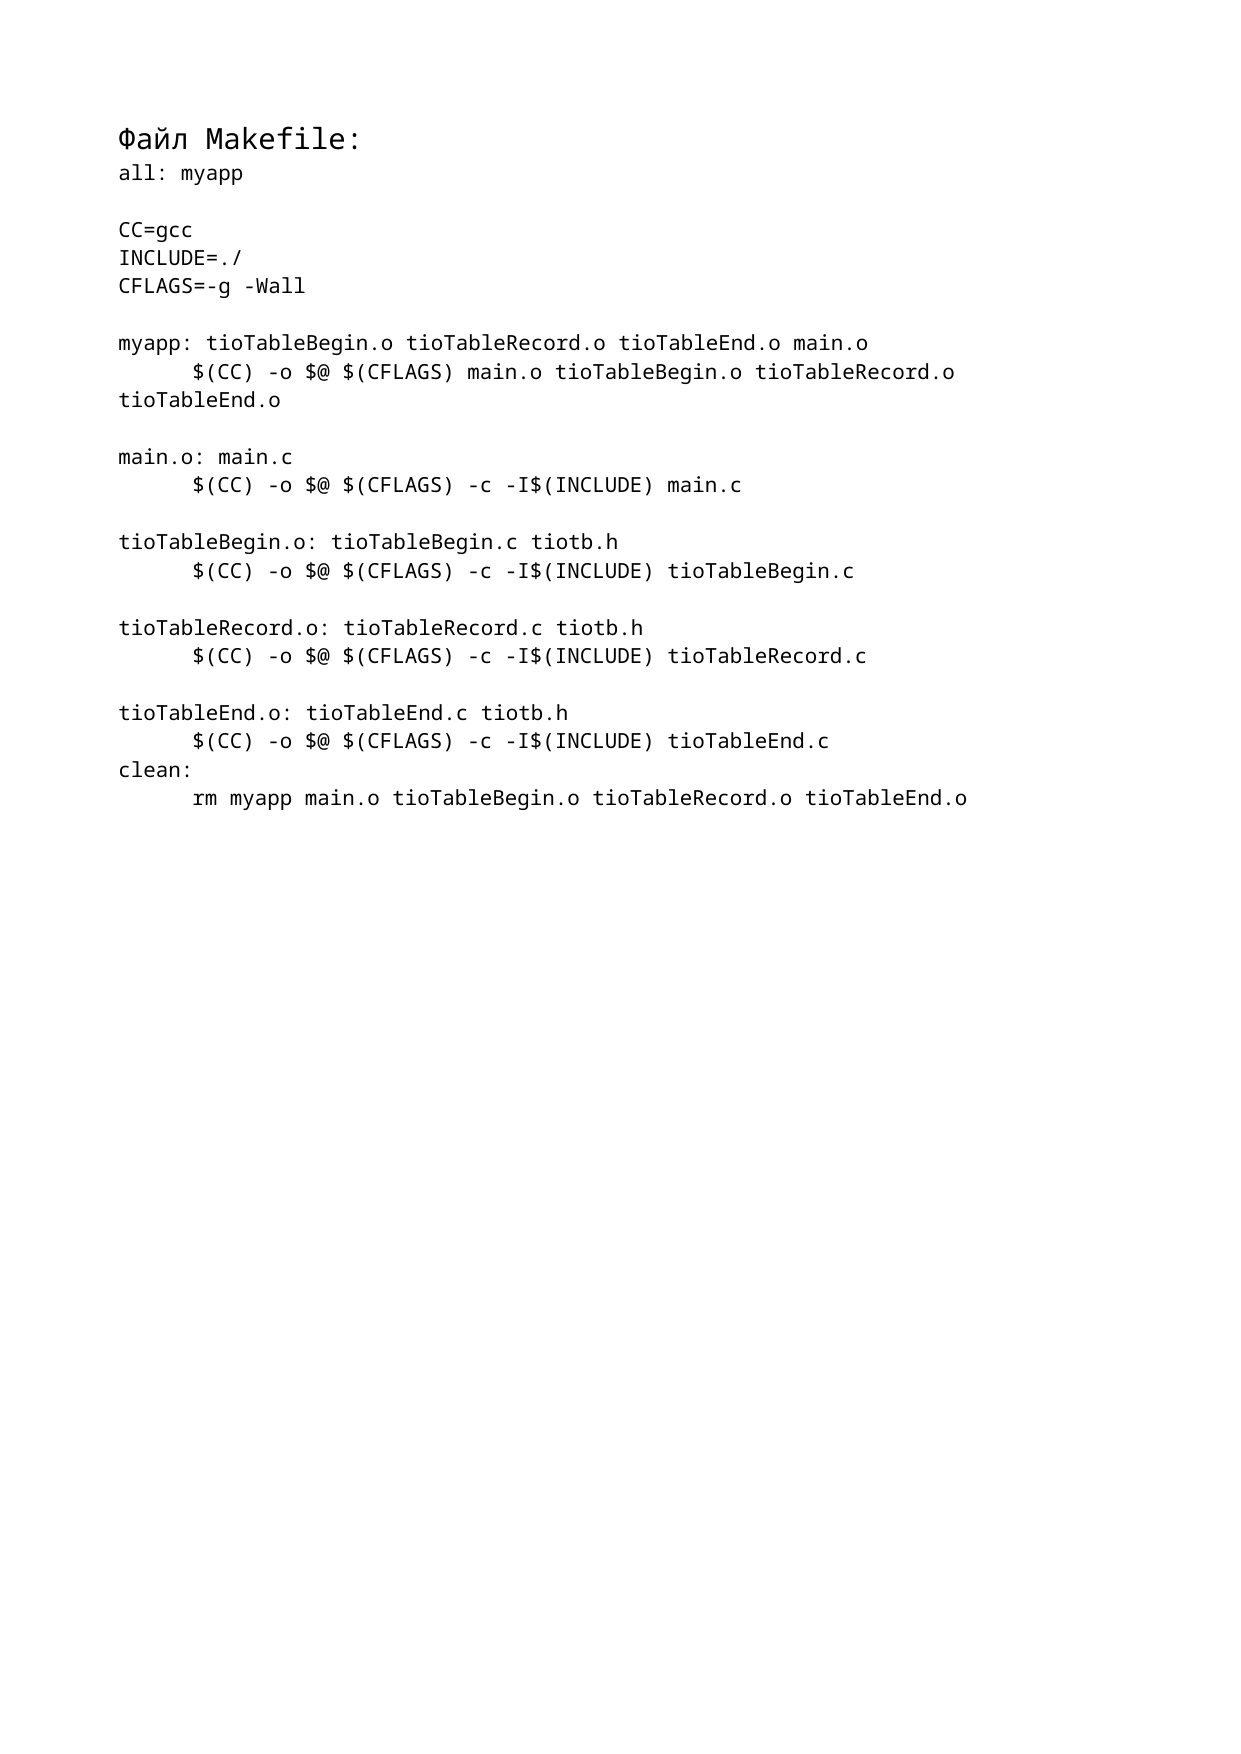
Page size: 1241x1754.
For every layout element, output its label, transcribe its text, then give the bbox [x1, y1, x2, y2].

text $(CC) -o $@ $(CFLAGS) -c -I$(INCLUDE) tioTableRecord.c [118, 641, 1122, 670]
text myapp: tioTableBegin.o tioTableRecord.o tioTableEnd.o main.o [118, 328, 1122, 357]
text INCLUDE=./ [118, 243, 1122, 272]
text tioTableEnd.o: tioTableEnd.c tiotb.h [118, 698, 1122, 727]
text Файл Makefile: [118, 118, 1122, 158]
text tioTableRecord.o: tioTableRecord.c tiotb.h [118, 613, 1122, 641]
text tioTableBegin.o: tioTableBegin.c tiotb.h [118, 527, 1122, 556]
text CFLAGS=-g -Wall [118, 272, 1122, 300]
text $(CC) -o $@ $(CFLAGS) -c -I$(INCLUDE) tioTableEnd.c [118, 727, 1122, 755]
text CC=gcc [118, 215, 1122, 243]
text clean: [118, 755, 1122, 783]
text all: myapp [118, 158, 1122, 186]
text $(CC) -o $@ $(CFLAGS) main.o tioTableBegin.o tioTableRecord.o tioTableEnd.o [118, 357, 1122, 414]
text rm myapp main.o tioTableBegin.o tioTableRecord.o tioTableEnd.o [118, 783, 1122, 812]
text $(CC) -o $@ $(CFLAGS) -c -I$(INCLUDE) tioTableBegin.c [118, 556, 1122, 584]
text $(CC) -o $@ $(CFLAGS) -c -I$(INCLUDE) main.c [118, 471, 1122, 499]
text main.o: main.c [118, 442, 1122, 471]
